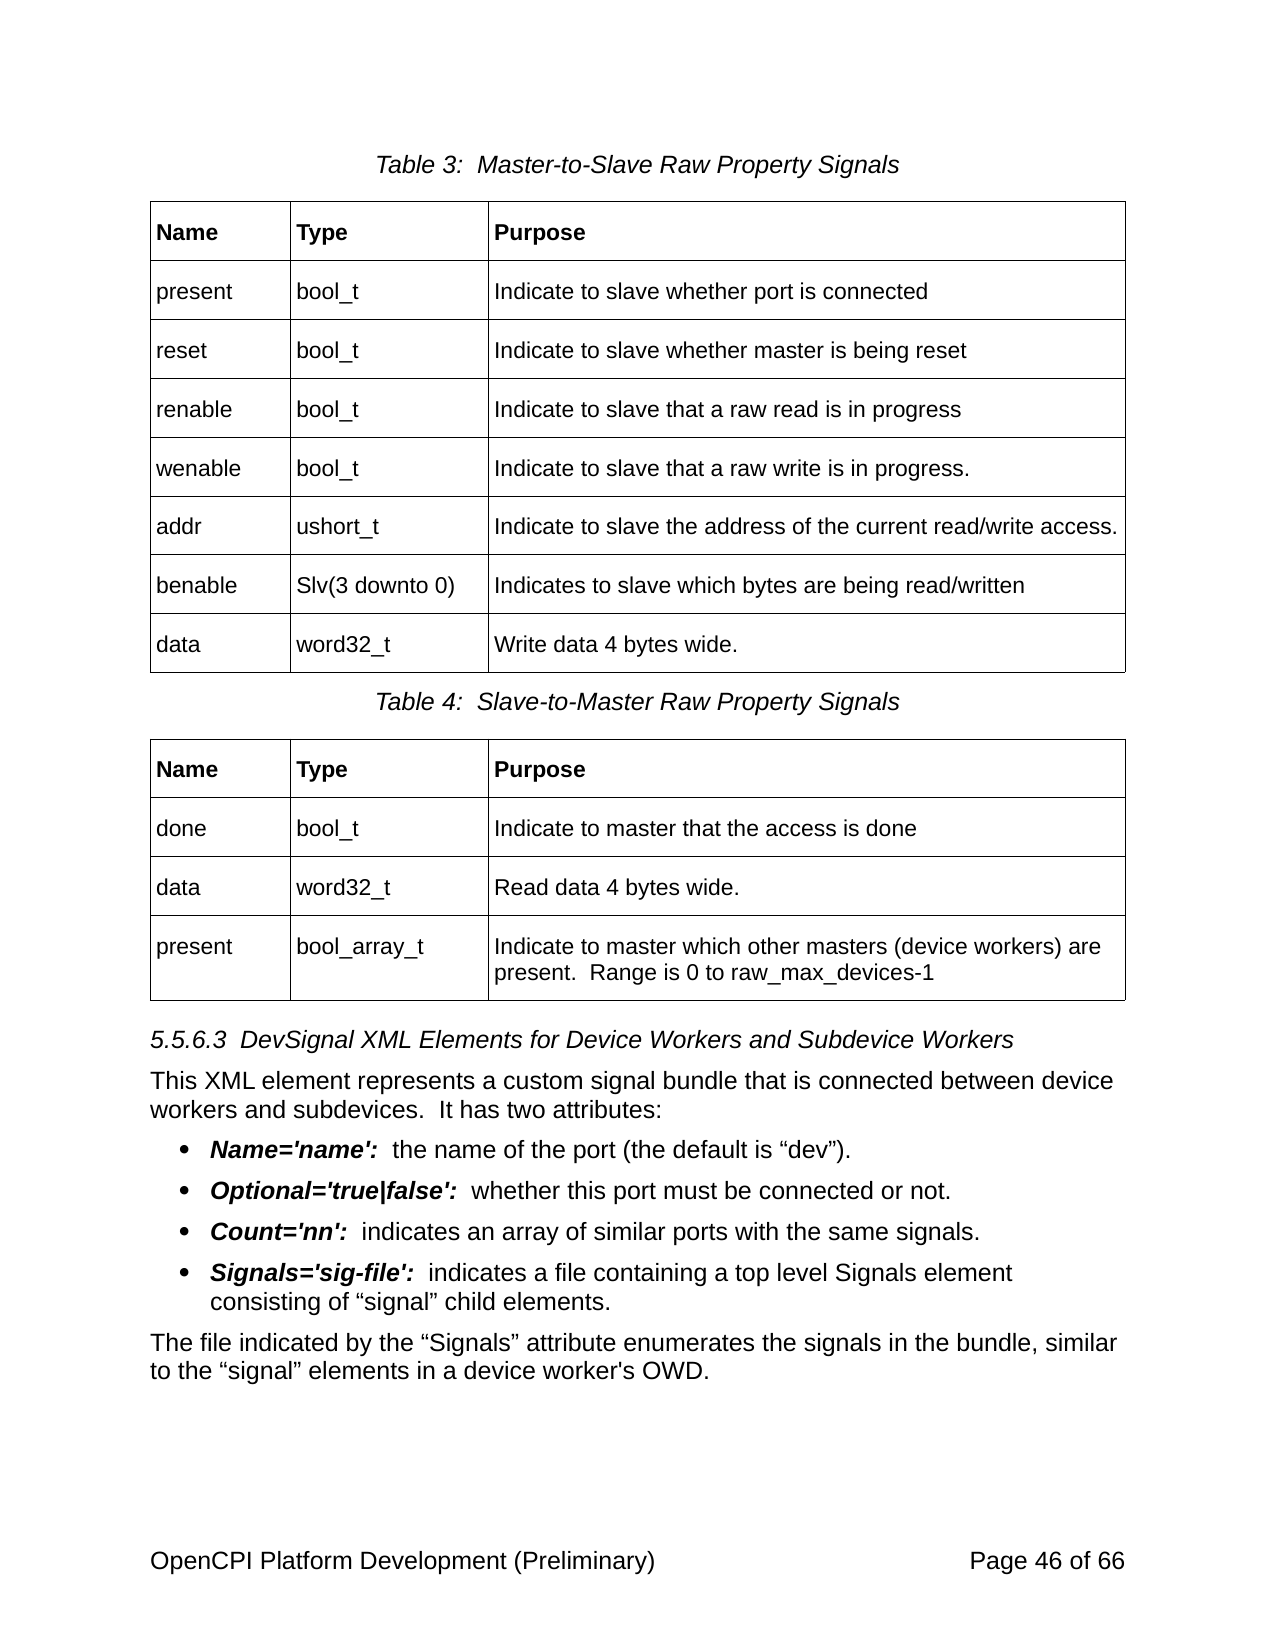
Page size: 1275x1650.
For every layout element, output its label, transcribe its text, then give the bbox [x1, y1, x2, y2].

table_cell bool_t [291, 320, 488, 378]
table_header Purpose [489, 740, 1125, 797]
table_cell addr [151, 497, 290, 554]
table_cell Read data 4 bytes wide. [489, 857, 1125, 915]
list Name='name': the name of the port (the default is “dev”). [180, 1136, 1125, 1164]
table_cell done [151, 798, 290, 856]
table_header Type [291, 202, 488, 260]
table_cell Indicate to slave the address of the current read/write access. [489, 497, 1125, 554]
table_cell data [151, 614, 290, 672]
table_cell bool_t [291, 438, 488, 496]
table_cell present [151, 916, 290, 1000]
table_cell Indicate to master that the access is done [489, 798, 1125, 856]
table_cell Indicate to master which other masters (device workers) are present. Range is 0 to raw_max_devices-1 [489, 916, 1125, 1000]
list Count='nn': indicates an array of similar ports with the same signals. [180, 1217, 1125, 1246]
table_cell Indicates to slave which bytes are being read/written [489, 555, 1125, 613]
text The file indicated by the “Signals” attribute enumerates the signals in the bundle, similar to the “signal” elements in a device worker's OWD. [150, 1328, 1125, 1385]
table_cell data [151, 857, 290, 915]
list Signals='sig-file': indicates a file containing a top level Signals element consisting of “signal” child elements. [180, 1258, 1125, 1316]
table_cell word32_t [291, 614, 488, 672]
subtitle DevSignal XML Elements for Device Workers and Subdevice Workers [150, 1025, 1125, 1054]
table_cell wenable [151, 438, 290, 496]
table_cell benable [151, 555, 290, 613]
table_header Type [291, 740, 488, 797]
text Table 3: Master-to-Slave Raw Property Signals [150, 150, 1125, 179]
table_cell present [151, 261, 290, 319]
table_cell Indicate to slave that a raw read is in progress [489, 379, 1125, 437]
table_cell Write data 4 bytes wide. [489, 614, 1125, 672]
table_cell bool_array_t [291, 916, 488, 1000]
table_cell Slv(3 downto 0) [291, 555, 488, 613]
table_cell Indicate to slave whether master is being reset [489, 320, 1125, 378]
table_cell Indicate to slave that a raw write is in progress. [489, 438, 1125, 496]
table_cell renable [151, 379, 290, 437]
table_header Name [151, 202, 290, 260]
text Table 4: Slave-to-Master Raw Property Signals [150, 687, 1125, 716]
table_header Name [151, 740, 290, 797]
table_cell Indicate to slave whether port is connected [489, 261, 1125, 319]
table_cell bool_t [291, 379, 488, 437]
table_cell word32_t [291, 857, 488, 915]
table_cell reset [151, 320, 290, 378]
list Optional='true|false': whether this port must be connected or not. [180, 1176, 1125, 1205]
table_cell bool_t [291, 261, 488, 319]
text This XML element represents a custom signal bundle that is connected between device workers and subdevices. It has two attributes: [150, 1066, 1125, 1123]
table_cell ushort_t [291, 497, 488, 554]
table_cell bool_t [291, 798, 488, 856]
table_header Purpose [489, 202, 1125, 260]
